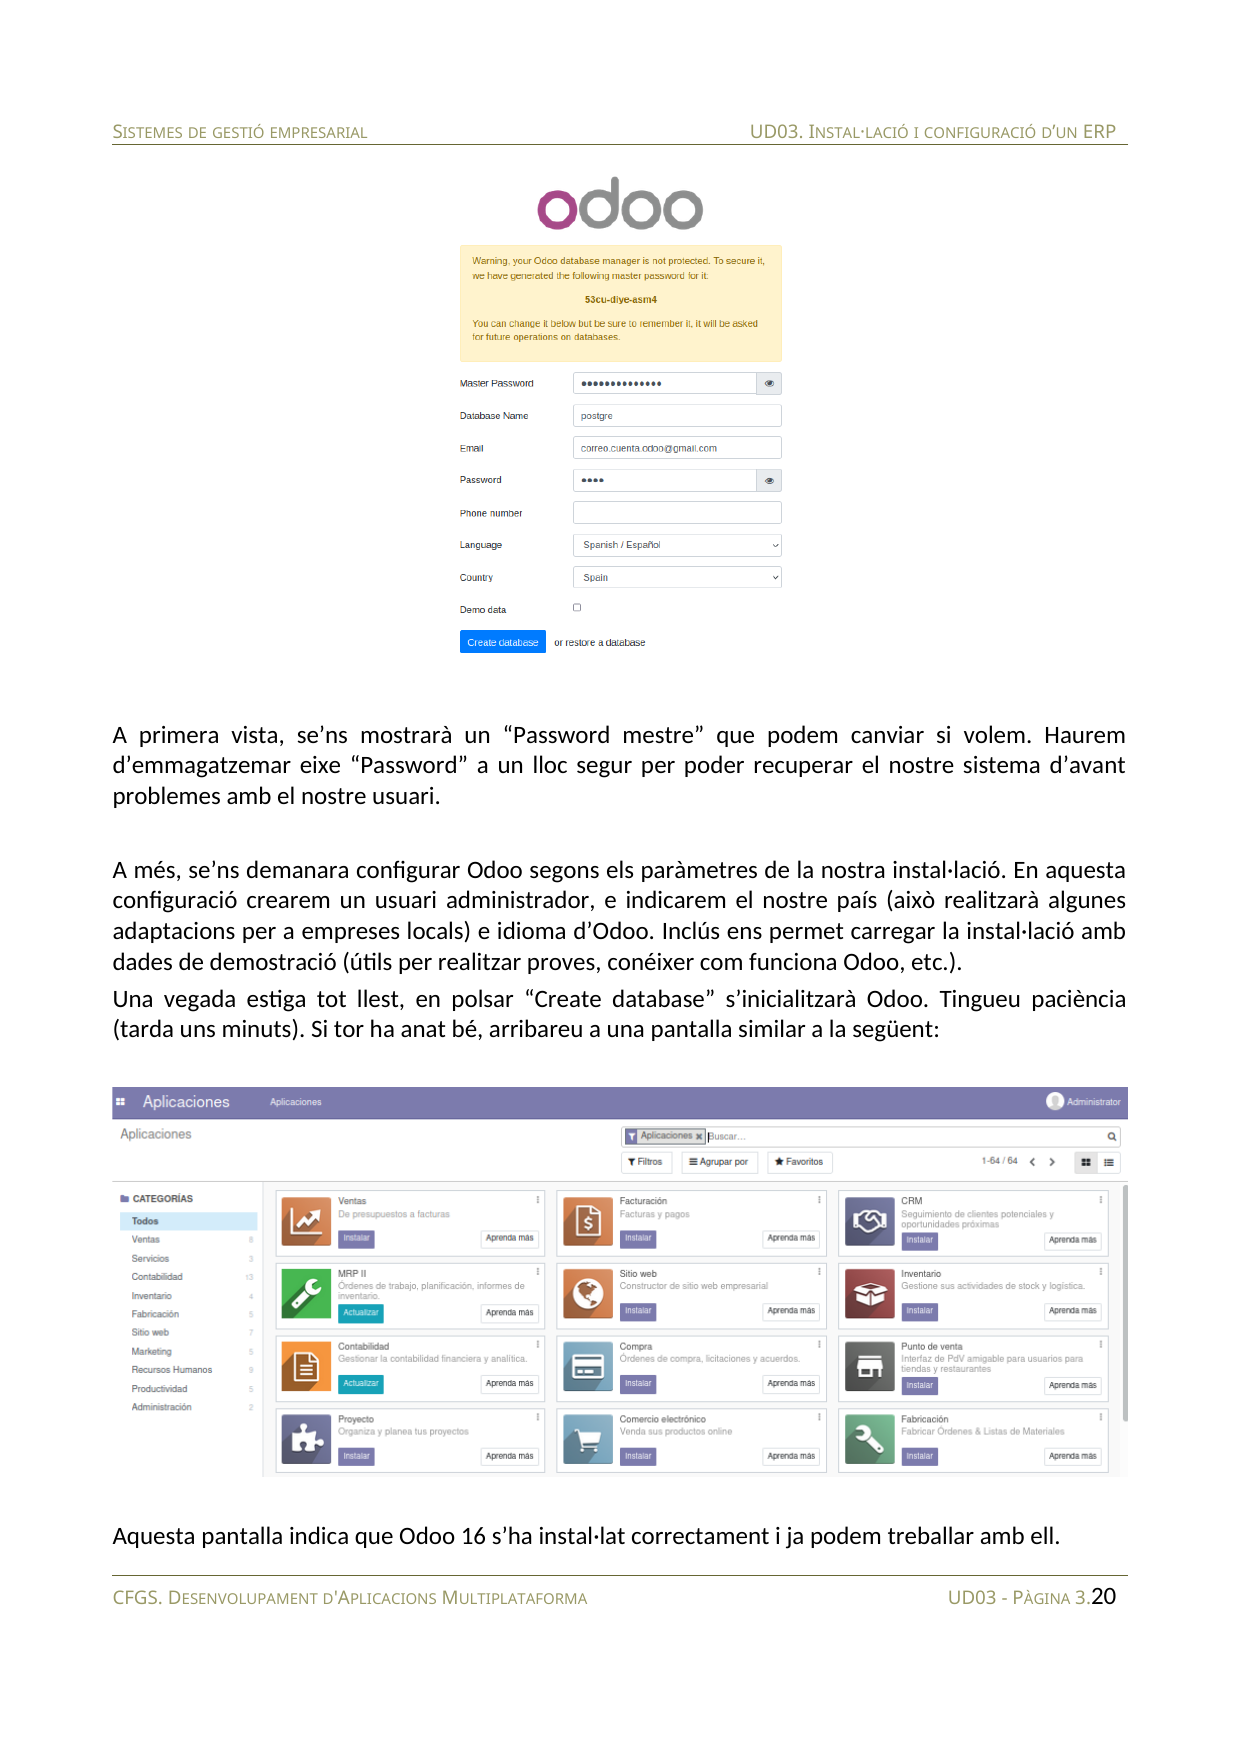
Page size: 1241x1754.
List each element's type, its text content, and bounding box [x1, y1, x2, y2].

picture [444, 169, 797, 676]
text Una vegada estiga tot llest, en polsar “Create database” s’inicialitzarà Odoo. Tingueu paciència (tarda uns minuts). Si tor ha anat bé, arribareu a una pantalla similar a la següent: [112, 983, 1128, 1044]
text A primera vista, se’ns mostrarà un “Password mestre” que podem canviar si volem. Haurem d’emmagatzemar eixe “Password” a un lloc segur per poder recuperar el nostre sistema d’avant problemes amb el nostre usuari. [112, 719, 1128, 811]
text A més, se’ns demanara configurar Odoo segons els paràmetres de la nostra instal·lació. En aquesta configuració crearem un usuari administrador, e indicarem el nostre país (això realitzarà algunes adaptacions per a empreses locals) e idioma d’Odoo. Inclús ens permet carregar la instal·lació amb dades de demostració (útils per realitzar proves, conéixer com funciona Odoo, etc.). [112, 854, 1128, 976]
picture [112, 1087, 1128, 1477]
text Aquesta pantalla indica que Odoo 16 s’ha instal·lat correctament i ja podem treballar amb ell. [112, 1520, 1128, 1551]
